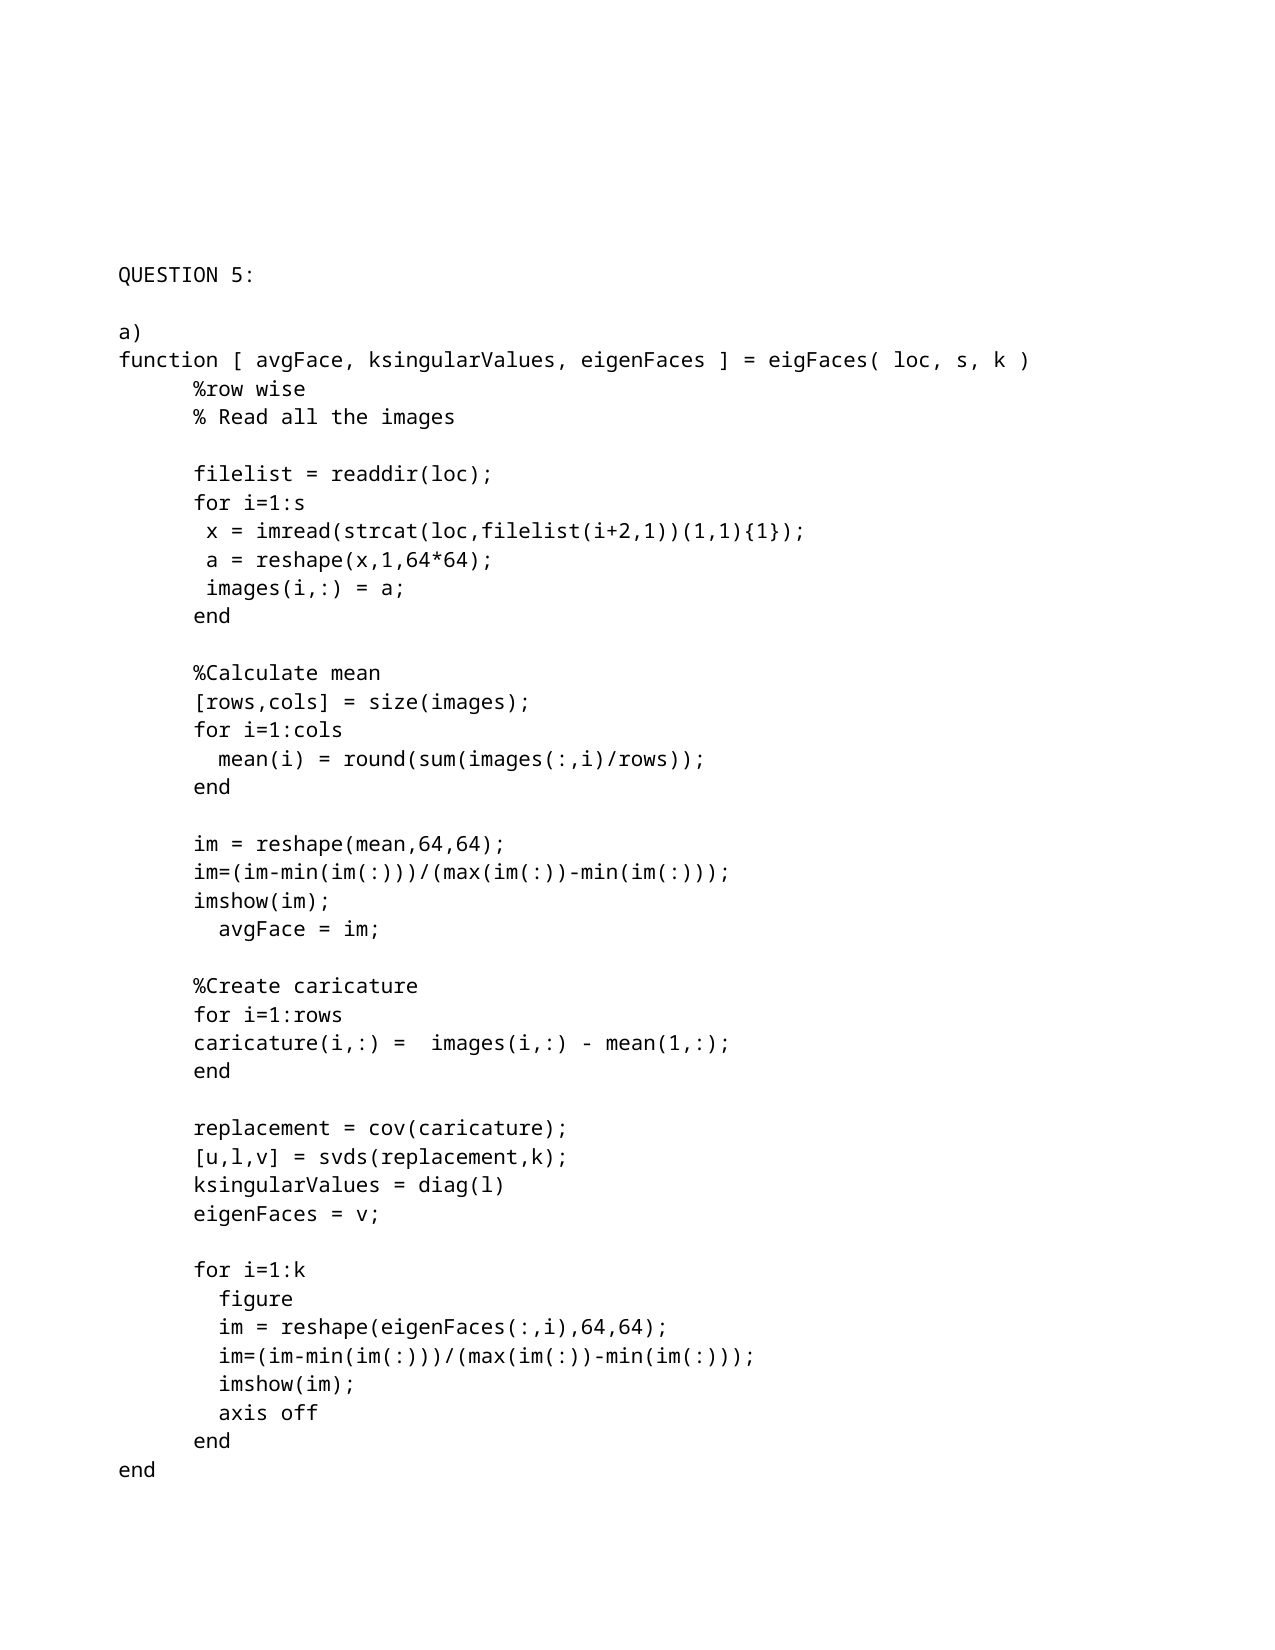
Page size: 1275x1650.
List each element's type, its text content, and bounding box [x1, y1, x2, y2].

text imshow(im); [118, 886, 1157, 914]
text end [118, 1455, 1157, 1483]
text im = reshape(mean,64,64); [118, 829, 1157, 857]
text %Calculate mean [118, 658, 1157, 687]
text end [118, 1057, 1157, 1085]
text avgFace = im; [118, 914, 1157, 943]
text end [118, 1426, 1157, 1455]
text im = reshape(eigenFaces(:,i),64,64); [118, 1312, 1157, 1341]
text a) [118, 317, 1157, 346]
text for i=1:s [118, 488, 1157, 516]
text for i=1:rows [118, 1000, 1157, 1028]
text end [118, 772, 1157, 801]
text [u,l,v] = svds(replacement,k); [118, 1142, 1157, 1170]
text figure [118, 1284, 1157, 1312]
text ksingularValues = diag(l) [118, 1170, 1157, 1199]
text axis off [118, 1398, 1157, 1426]
text mean(i) = round(sum(images(:,i)/rows)); [118, 744, 1157, 772]
text % Read all the images [118, 402, 1157, 431]
text x = imread(strcat(loc,filelist(i+2,1))(1,1){1}); [118, 516, 1157, 545]
text a = reshape(x,1,64*64); [118, 545, 1157, 573]
text caricature(i,:) = images(i,:) - mean(1,:); [118, 1028, 1157, 1057]
text end [118, 602, 1157, 630]
text for i=1:k [118, 1256, 1157, 1284]
text im=(im-min(im(:)))/(max(im(:))-min(im(:))); [118, 857, 1157, 886]
text %Create caricature [118, 971, 1157, 1000]
text filelist = readdir(loc); [118, 459, 1157, 488]
text imshow(im); [118, 1369, 1157, 1398]
text images(i,:) = a; [118, 573, 1157, 602]
text for i=1:cols [118, 715, 1157, 744]
text [rows,cols] = size(images); [118, 687, 1157, 715]
text function [ avgFace, ksingularValues, eigenFaces ] = eigFaces( loc, s, k ) [118, 346, 1157, 374]
text eigenFaces = v; [118, 1199, 1157, 1227]
text %row wise [118, 374, 1157, 402]
text replacement = cov(caricature); [118, 1113, 1157, 1142]
text im=(im-min(im(:)))/(max(im(:))-min(im(:))); [118, 1341, 1157, 1369]
text QUESTION 5: [118, 260, 1157, 289]
